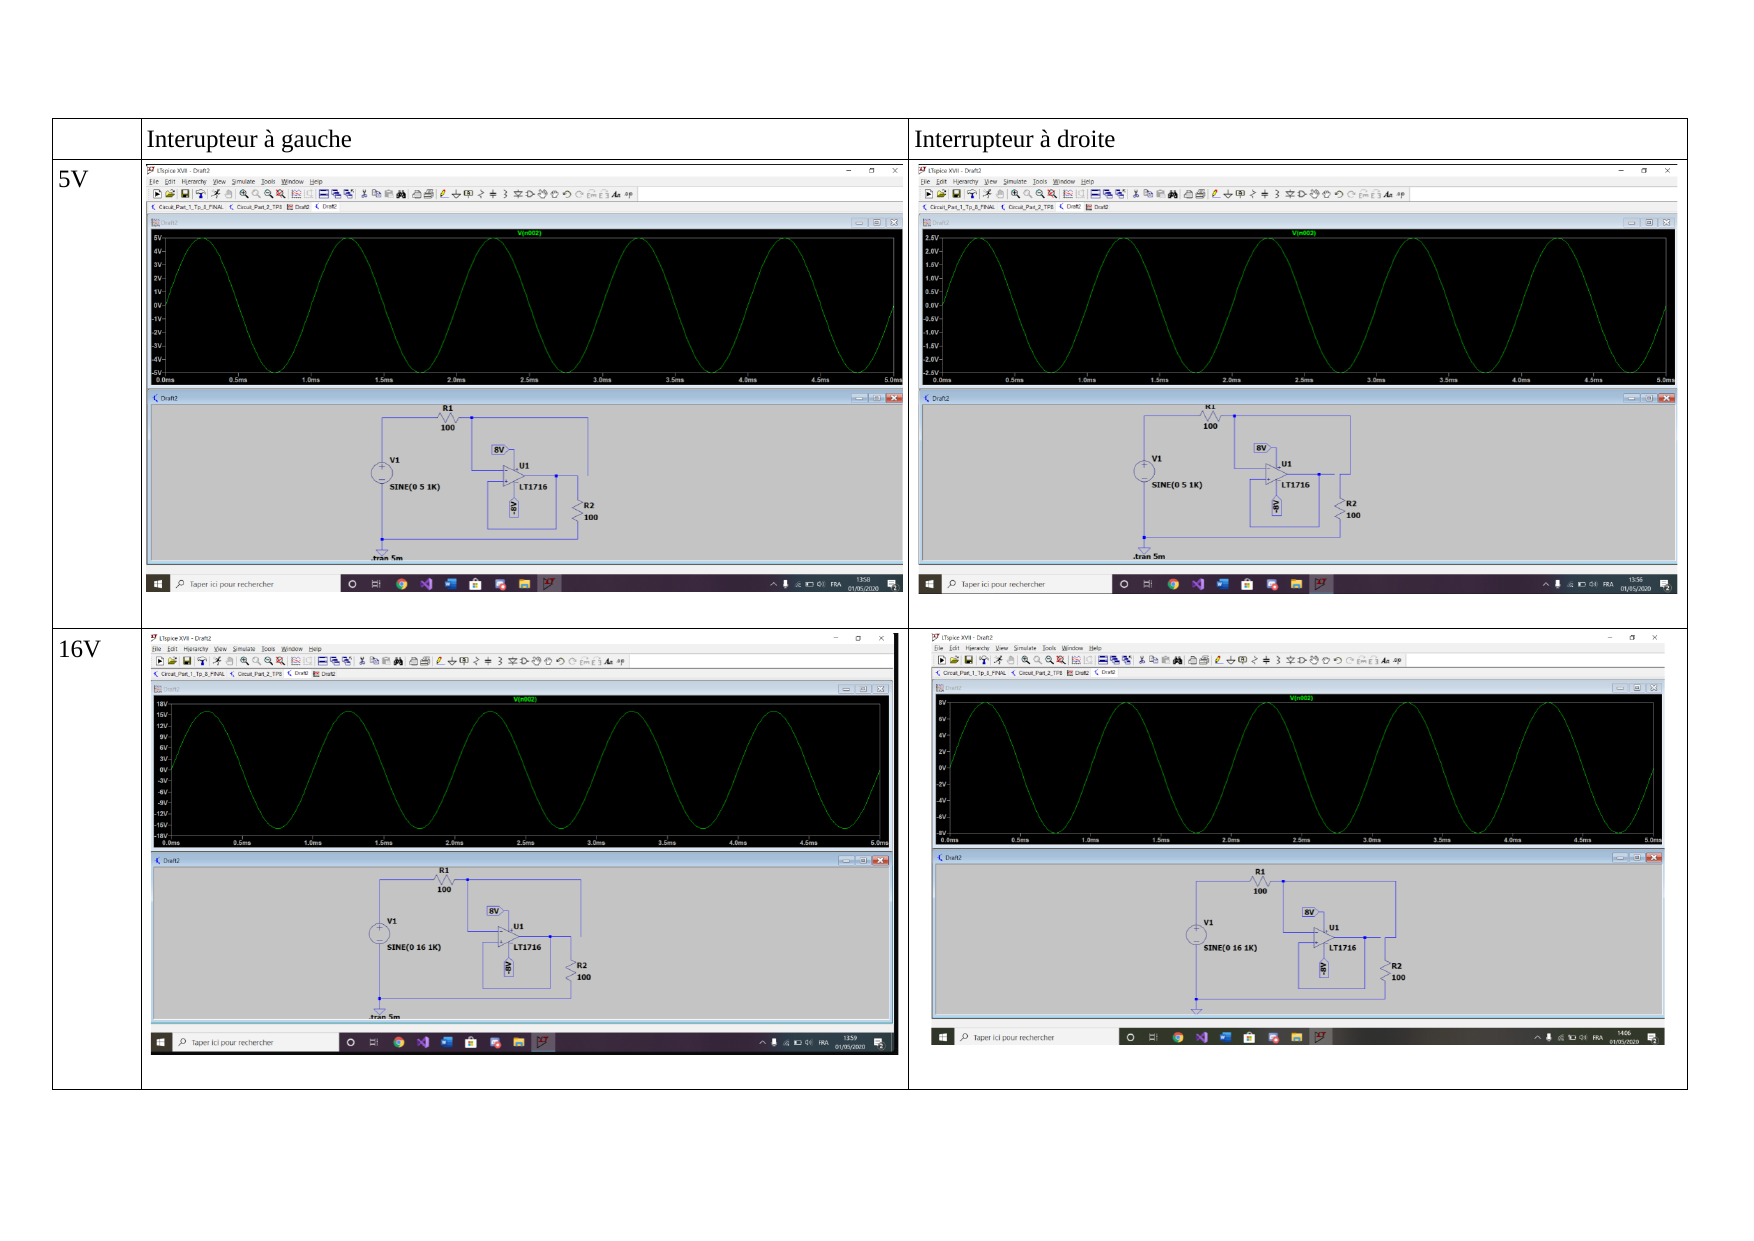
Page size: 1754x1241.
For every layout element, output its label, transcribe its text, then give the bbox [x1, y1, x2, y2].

table_cell [909, 629, 1687, 1089]
picture [918, 164, 1678, 594]
table_header [53, 119, 141, 158]
table_cell [142, 160, 908, 628]
table_cell 5V [53, 160, 141, 628]
table_cell [142, 629, 908, 1089]
table_cell [909, 160, 1687, 628]
table_header Interrupteur à droite [909, 119, 1687, 158]
picture [931, 633, 1665, 1045]
picture [150, 633, 899, 1055]
table_cell 16V [53, 629, 141, 1089]
picture [146, 164, 903, 592]
table_header Interupteur à gauche [142, 119, 908, 158]
